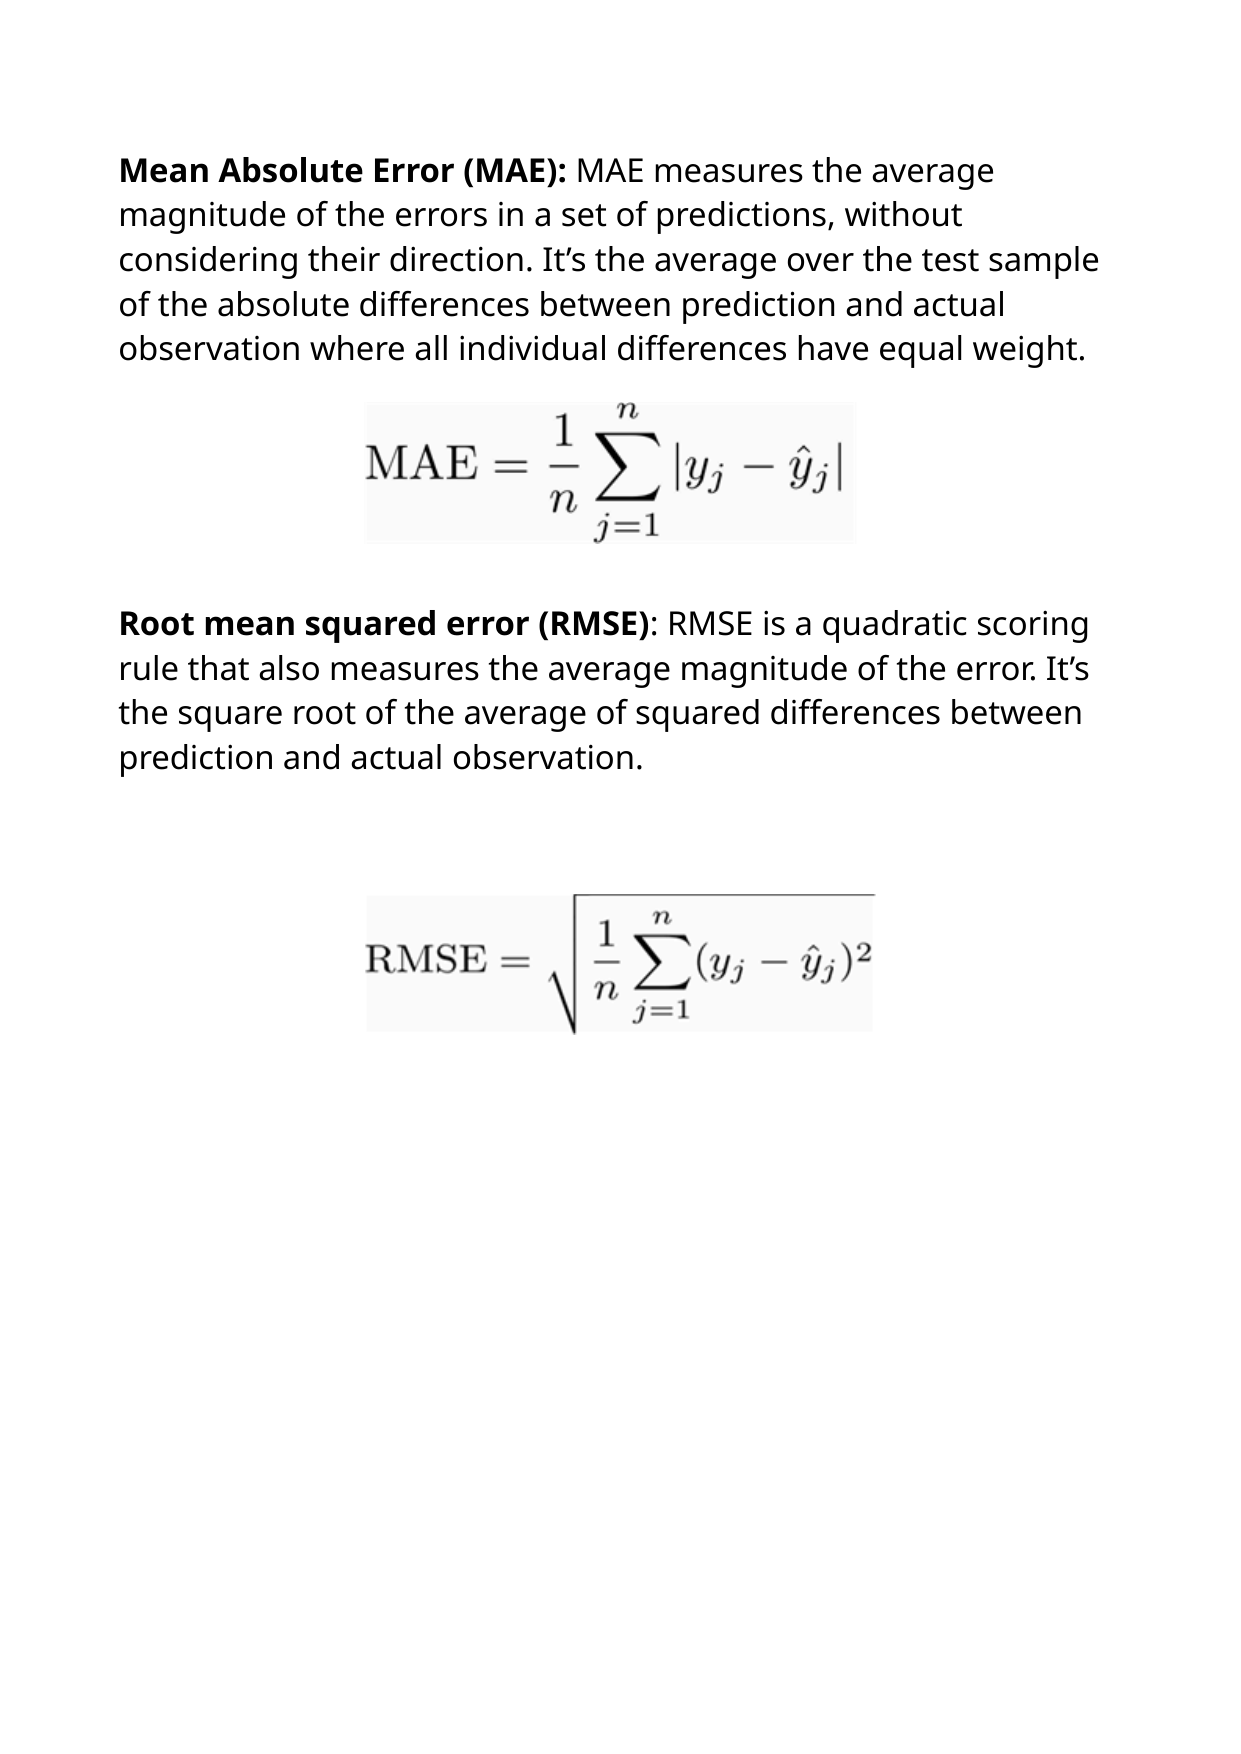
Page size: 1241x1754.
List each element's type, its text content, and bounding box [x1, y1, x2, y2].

text Mean Absolute Error (MAE): MAE measures the average magnitude of the errors in a set of predictions, without considering their direction. It’s the average over the test sample of the absolute differences between prediction and actual observation where all individual differences have equal weight. [118, 147, 1122, 370]
text Root mean squared error (RMSE): RMSE is a quadratic scoring rule that also measures the average magnitude of the error. It’s the square root of the average of squared differences between prediction and actual observation. [118, 600, 1122, 779]
picture [364, 894, 876, 1035]
picture [364, 402, 857, 544]
